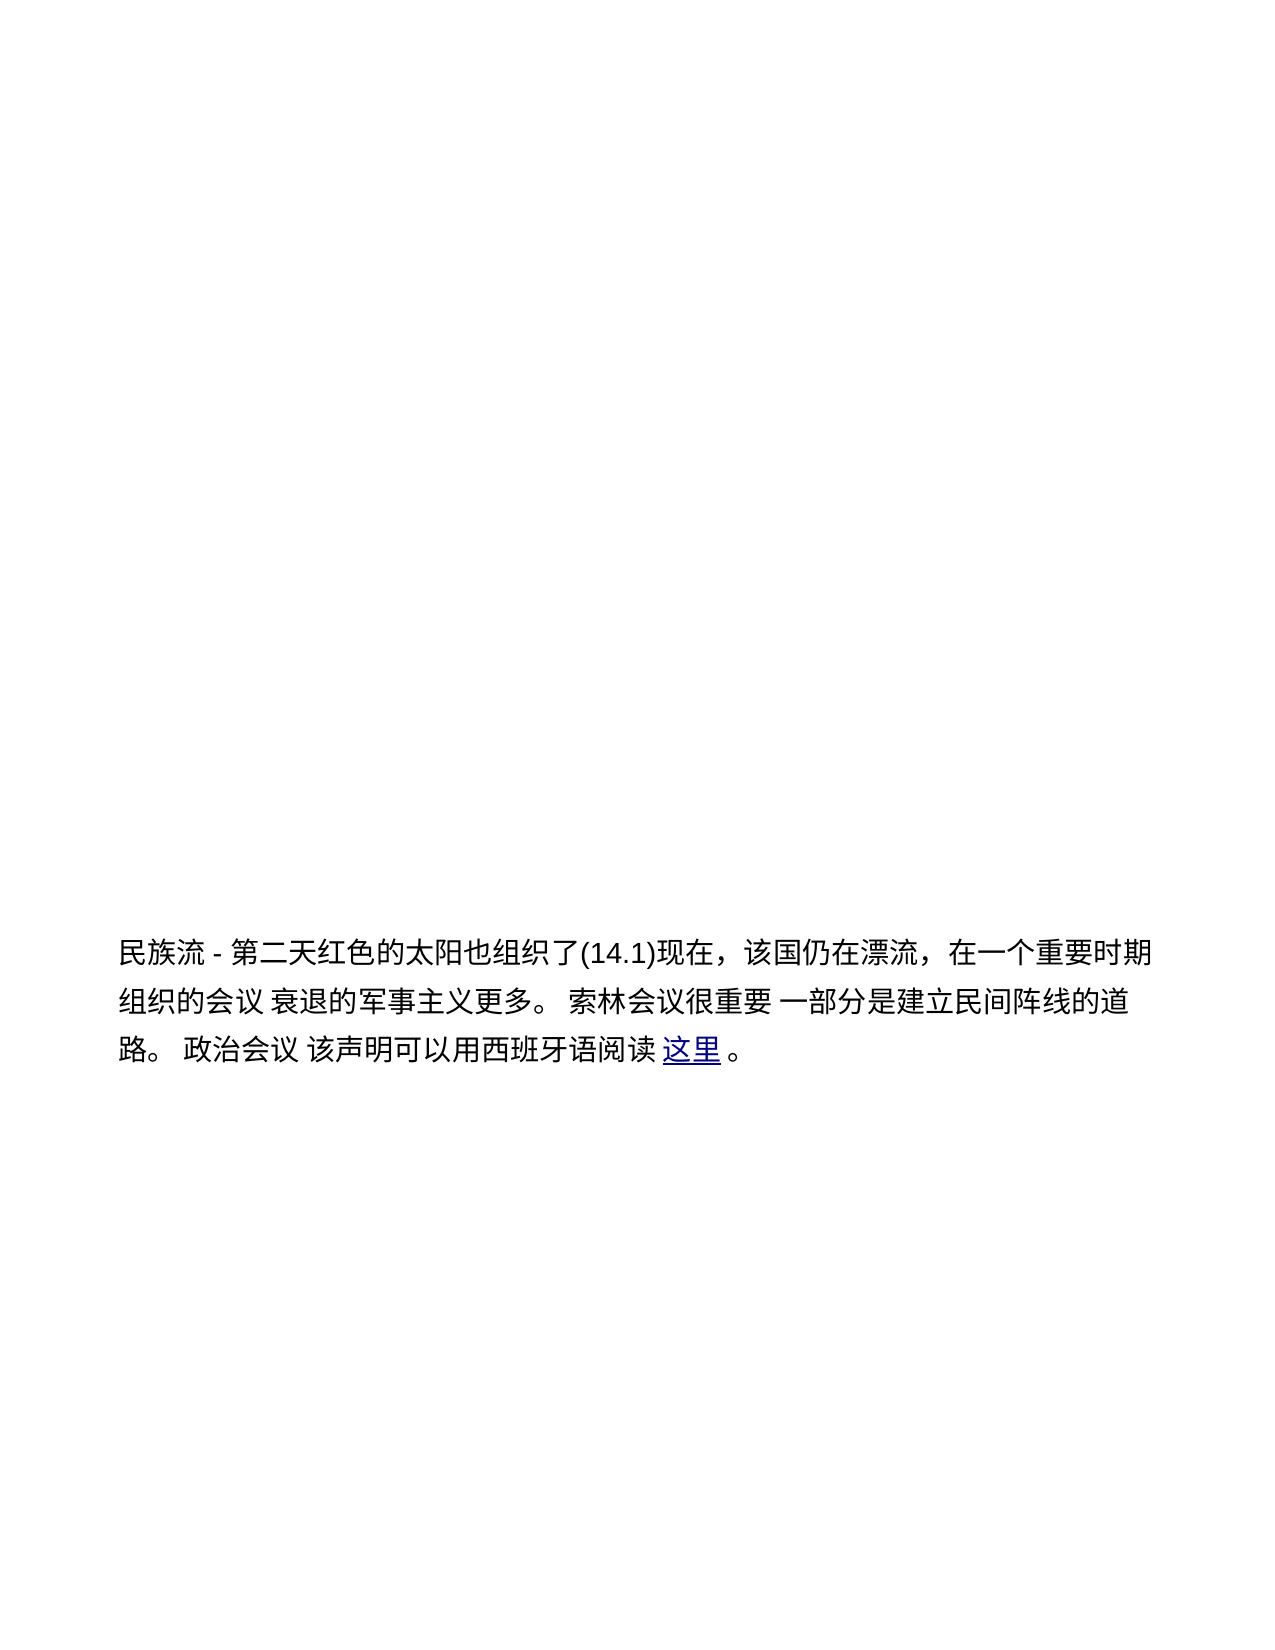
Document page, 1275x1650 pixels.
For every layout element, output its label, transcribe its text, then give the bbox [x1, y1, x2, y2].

text 民族流 - 第二天红色的太阳也组织了(14.1)现在，该国仍在漂流，在一个重要时期组织的会议 衰退的军事主义更多。 索林会议很重要 一部分是建立民间阵线的道路。 政治会议 该声明可以用西班牙语阅读 这里 。 [118, 118, 1157, 1069]
